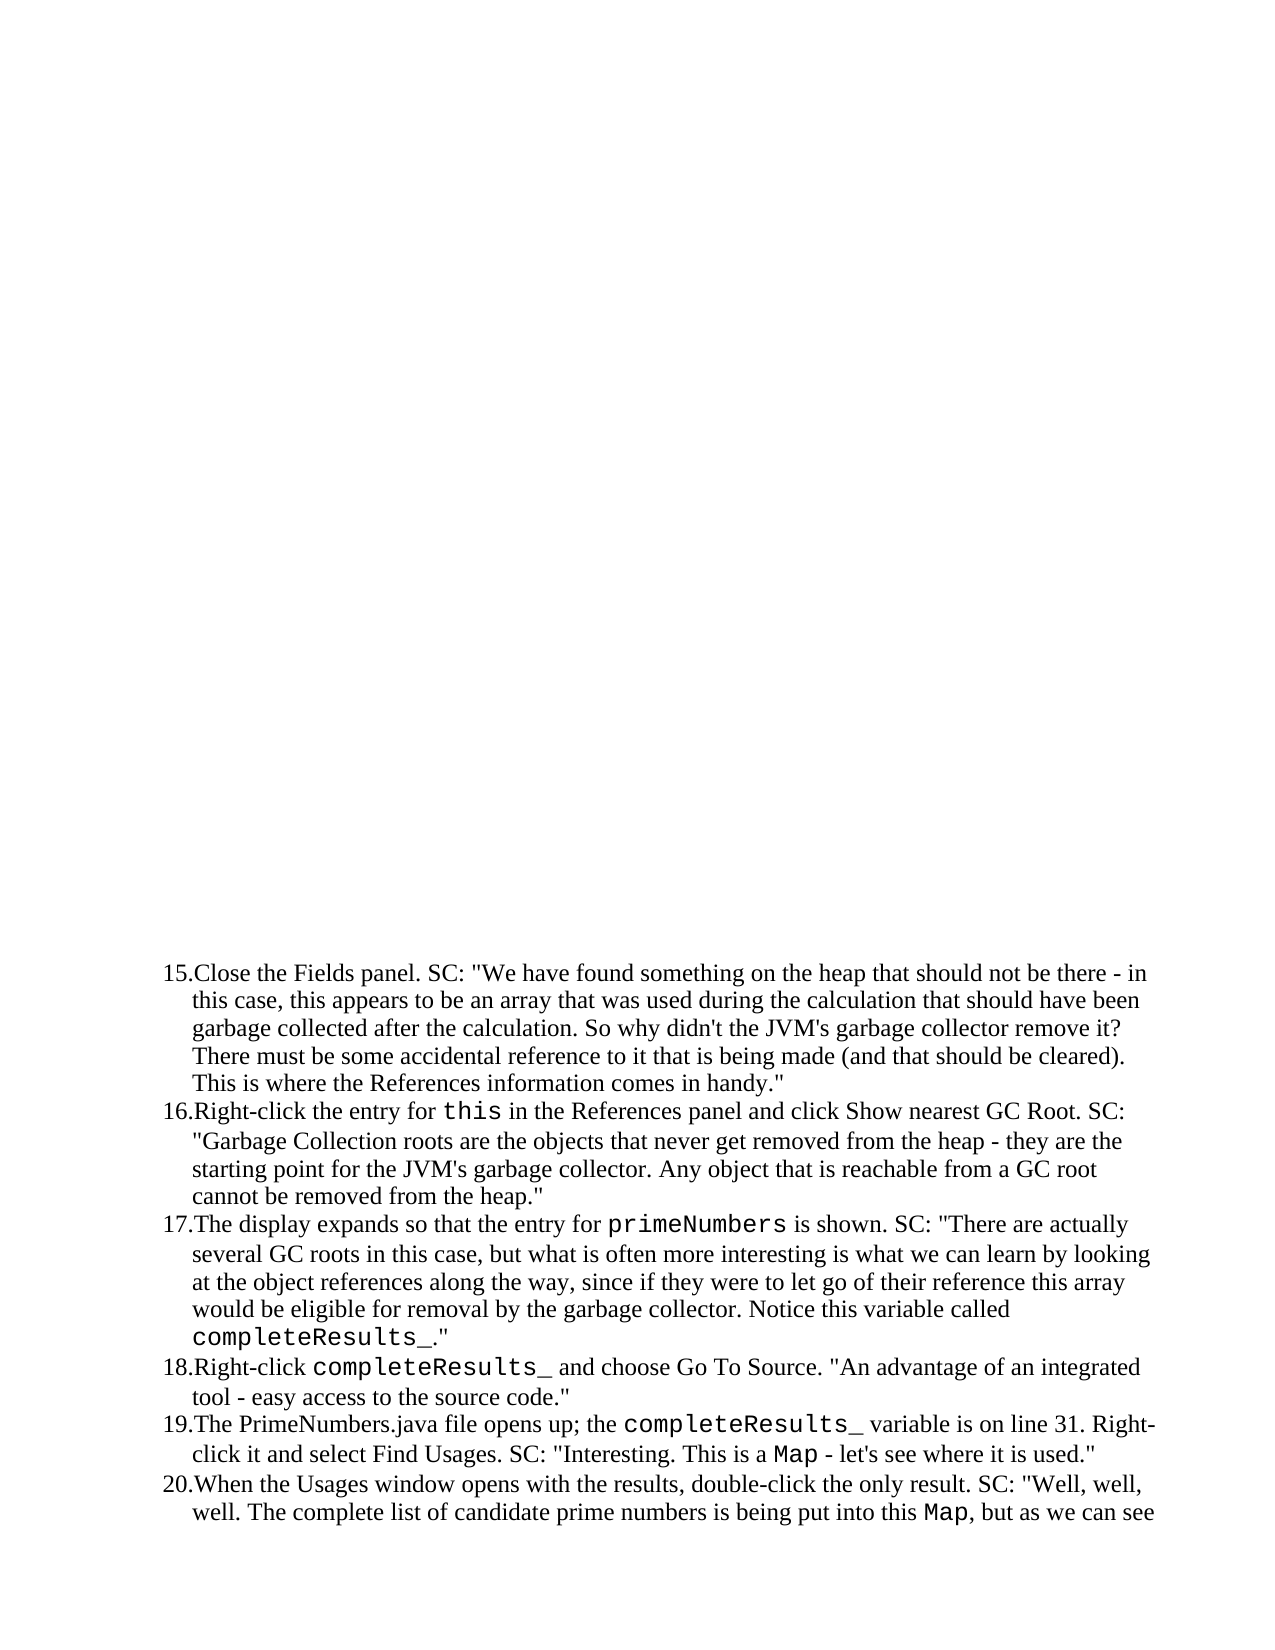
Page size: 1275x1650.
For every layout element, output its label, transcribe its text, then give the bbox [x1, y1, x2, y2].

list Right-click completeResults_ and choose Go To Source. "An advantage of an integrated tool - easy access to the source code." [162, 1353, 1157, 1410]
list The PrimeNumbers.java file opens up; the completeResults_ variable is on line 31. Right-click it and select Find Usages. SC: "Interesting. This is a Map - let's see where it is used." [162, 1410, 1157, 1470]
list When the Usages window opens with the results, double-click the only result. SC: "Well, well, well. The complete list of candidate prime numbers is being put into this Map, but as we can see [162, 1470, 1157, 1527]
list Close the Fields panel. SC: "We have found something on the heap that should not be there - in this case, this appears to be an array that was used during the calculation that should have been garbage collected after the calculation. So why didn't the JVM's garbage collector remove it? There must be some accidental reference to it that is being made (and that should be cleared). This is where the References information comes in handy." [162, 959, 1157, 1097]
list Right-click the entry for this in the References panel and click Show nearest GC Root. SC: "Garbage Collection roots are the objects that never get removed from the heap - they are the starting point for the JVM's garbage collector. Any object that is reachable from a GC root cannot be removed from the heap." [162, 1097, 1157, 1210]
list The display expands so that the entry for primeNumbers is shown. SC: "There are actually several GC roots in this case, but what is often more interesting is what we can learn by looking at the object references along the way, since if they were to let go of their reference this array would be eligible for removal by the garbage collector. Notice this variable called completeResults_." [162, 1210, 1157, 1353]
list [162, 118, 1157, 959]
